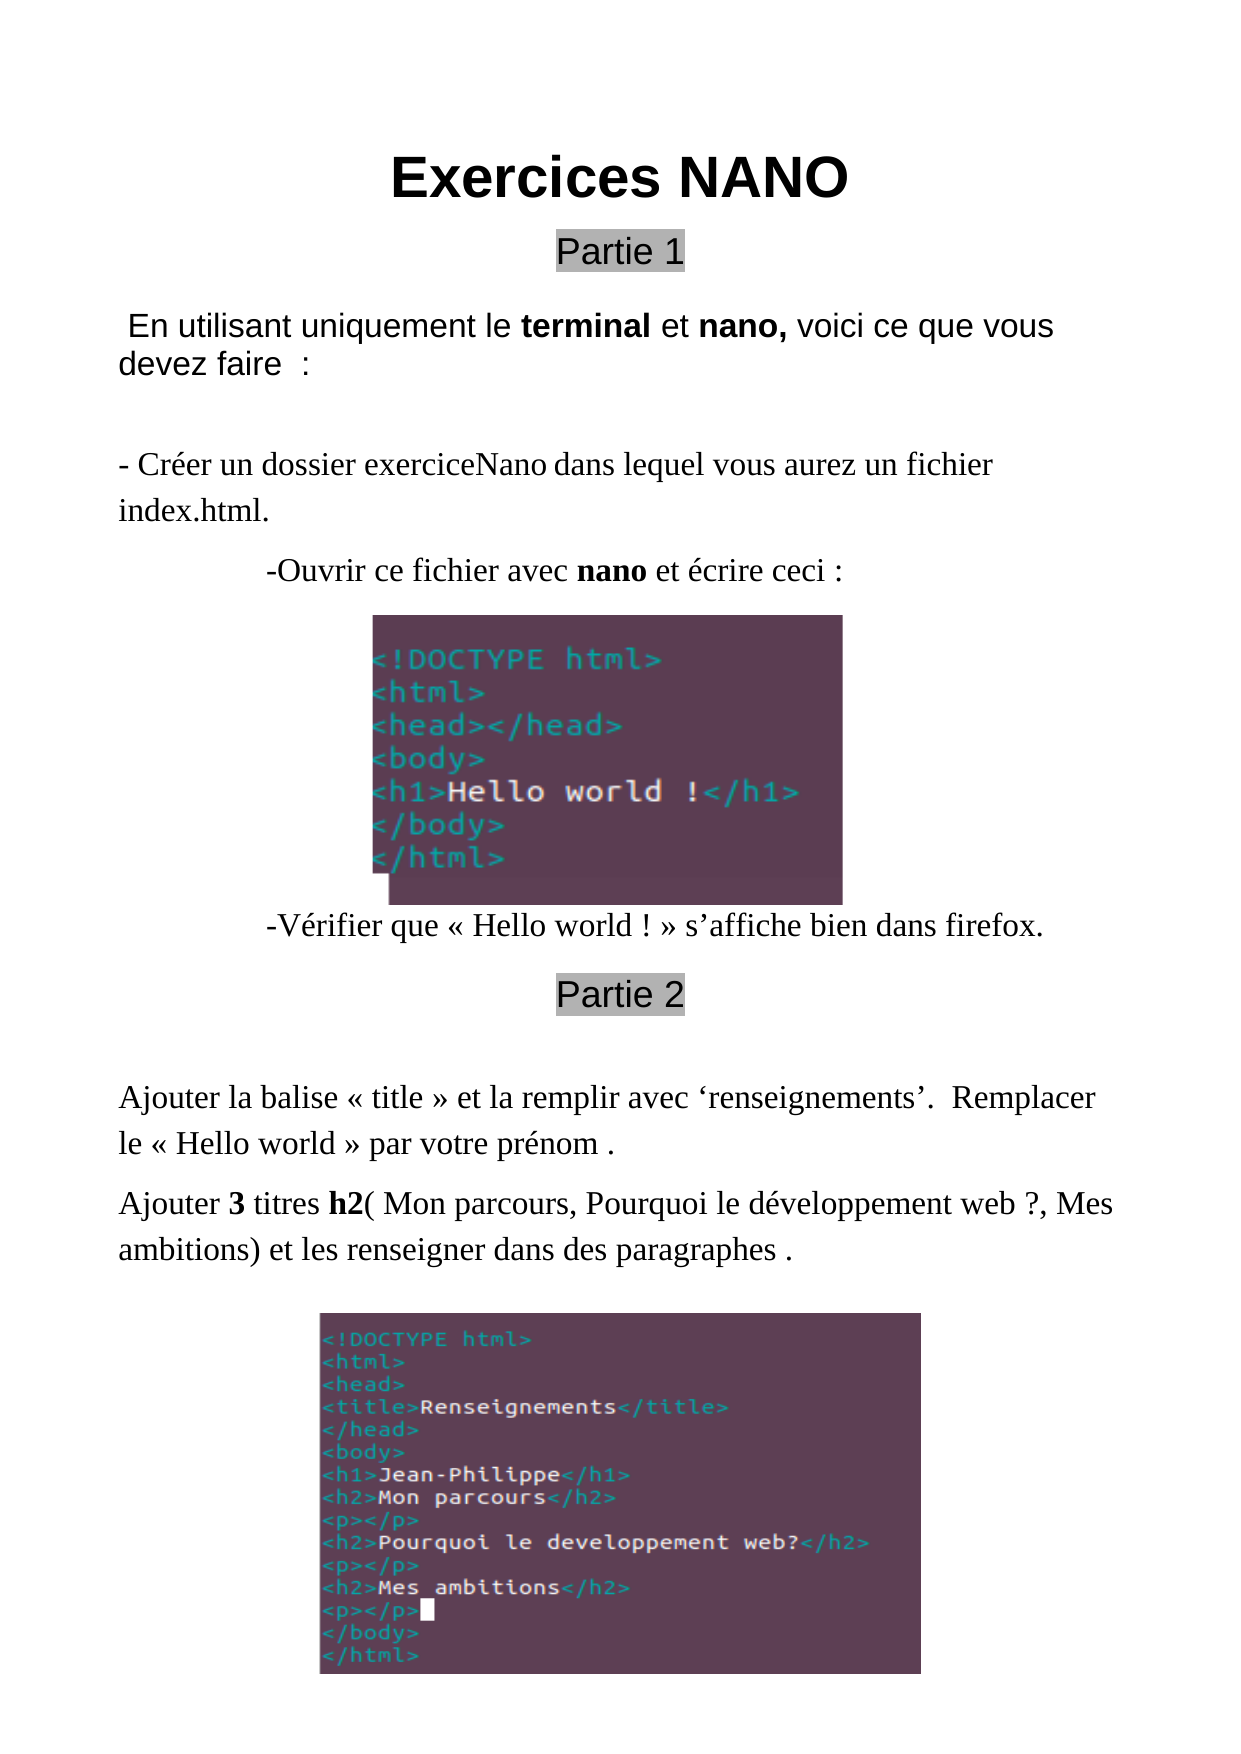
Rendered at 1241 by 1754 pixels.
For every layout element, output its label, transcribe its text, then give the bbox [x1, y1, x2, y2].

text - Créer un dossier exerciceNano dans lequel vous aurez un fichier index.html. [118, 444, 1122, 528]
picture [319, 1313, 921, 1674]
text -Vérifier que « Hello world ! » s’affiche bien dans firefox. [266, 906, 1122, 944]
subtitle Partie 1 [118, 229, 1122, 272]
title Exercices NANO [118, 143, 1122, 210]
subtitle En utilisant uniquement le terminal et nano, voici ce que vous devez faire : [118, 305, 1122, 383]
text Ajouter 3 titres h2( Mon parcours, Pourquoi le développement web ?, Mes ambitions) et les renseigner dans des paragraphes . [118, 1183, 1122, 1268]
subtitle Partie 2 [118, 972, 1122, 1016]
picture [372, 615, 843, 905]
text -Ouvrir ce fichier avec nano et écrire ceci : [266, 551, 1122, 589]
text Ajouter la balise « title » et la remplir avec ‘renseignements’. Remplacer le « Hello world » par votre prénom . [118, 1077, 1122, 1161]
